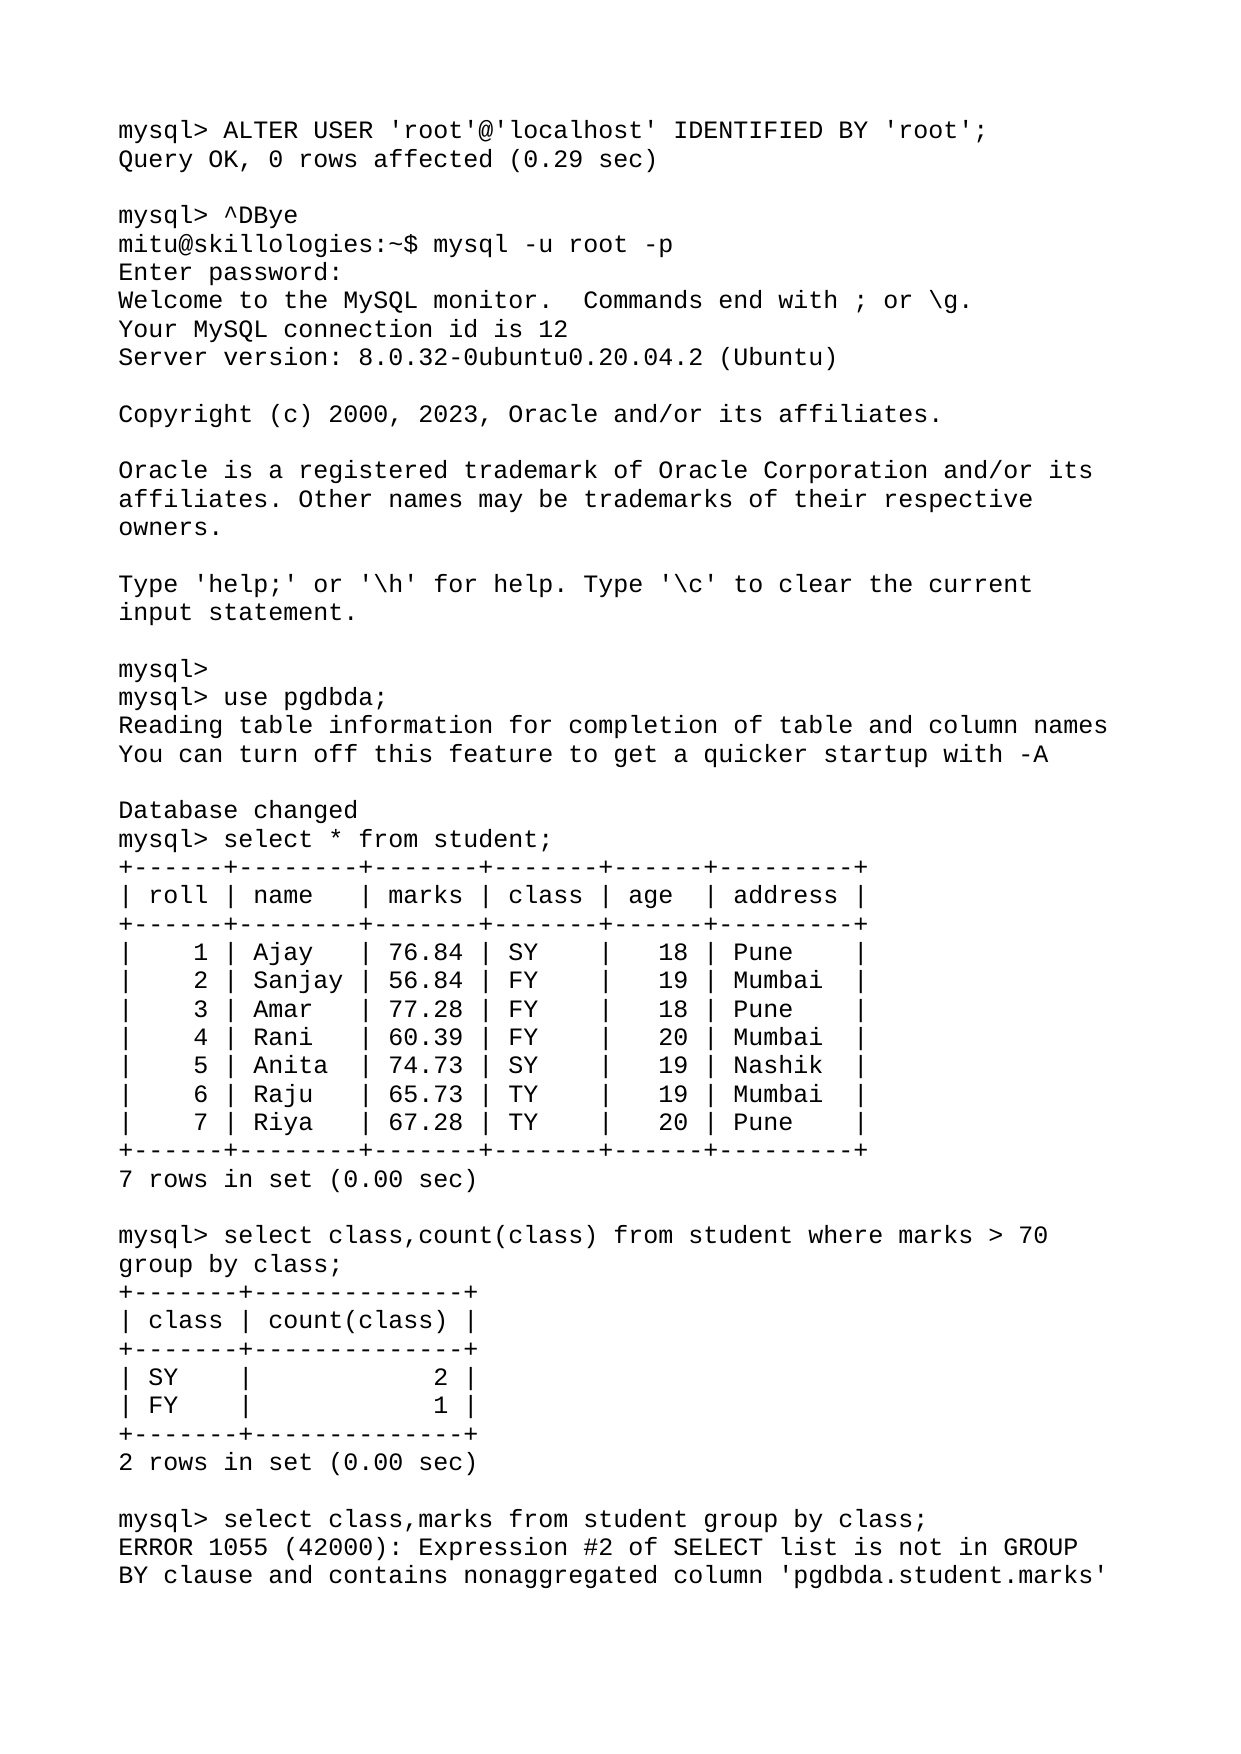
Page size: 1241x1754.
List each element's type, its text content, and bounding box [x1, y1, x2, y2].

text mysql> select class,count(class) from student where marks > 70 group by class; [118, 1223, 1122, 1280]
text mitu@skillologies:~$ mysql -u root -p [118, 231, 1122, 260]
text Welcome to the MySQL monitor. Commands end with ; or \g. [118, 288, 1122, 316]
text mysql> ^DBye [118, 203, 1122, 231]
text +-------+--------------+ [118, 1421, 1122, 1450]
text owners. [118, 515, 1122, 543]
text | 1 | Ajay | 76.84 | SY | 18 | Pune | [118, 940, 1122, 968]
text mysql> select class,marks from student group by class; [118, 1506, 1122, 1535]
text Copyright (c) 2000, 2023, Oracle and/or its affiliates. [118, 401, 1122, 430]
text mysql> select * from student; [118, 826, 1122, 855]
text +-------+--------------+ [118, 1336, 1122, 1365]
text Reading table information for completion of table and column names [118, 713, 1122, 741]
text | 4 | Rani | 60.39 | FY | 20 | Mumbai | [118, 1025, 1122, 1053]
text Type 'help;' or '\h' for help. Type '\c' to clear the current input statement. [118, 571, 1122, 628]
text mysql> ALTER USER 'root'@'localhost' IDENTIFIED BY 'root'; [118, 118, 1122, 146]
text +------+--------+-------+-------+------+---------+ [118, 911, 1122, 940]
text Oracle is a registered trademark of Oracle Corporation and/or its [118, 458, 1122, 486]
text Query OK, 0 rows affected (0.29 sec) [118, 146, 1122, 175]
text 2 rows in set (0.00 sec) [118, 1450, 1122, 1478]
text Database changed [118, 798, 1122, 826]
text Server version: 8.0.32-0ubuntu0.20.04.2 (Ubuntu) [118, 345, 1122, 373]
text | 6 | Raju | 65.73 | TY | 19 | Mumbai | [118, 1081, 1122, 1110]
text | 3 | Amar | 77.28 | FY | 18 | Pune | [118, 996, 1122, 1025]
text | 5 | Anita | 74.73 | SY | 19 | Nashik | [118, 1053, 1122, 1081]
text 7 rows in set (0.00 sec) [118, 1166, 1122, 1195]
text +------+--------+-------+-------+------+---------+ [118, 1138, 1122, 1166]
text Your MySQL connection id is 12 [118, 316, 1122, 345]
text mysql> use pgdbda; [118, 685, 1122, 713]
text affiliates. Other names may be trademarks of their respective [118, 486, 1122, 515]
text | 2 | Sanjay | 56.84 | FY | 19 | Mumbai | [118, 968, 1122, 996]
text +-------+--------------+ [118, 1280, 1122, 1308]
text ERROR 1055 (42000): Expression #2 of SELECT list is not in GROUP BY clause and contains nonaggregated column 'pgdbda.student.marks' [118, 1535, 1122, 1591]
text You can turn off this feature to get a quicker startup with -A [118, 741, 1122, 770]
text | roll | name | marks | class | age | address | [118, 883, 1122, 911]
text +------+--------+-------+-------+------+---------+ [118, 855, 1122, 883]
text | FY | 1 | [118, 1393, 1122, 1421]
text | 7 | Riya | 67.28 | TY | 20 | Pune | [118, 1110, 1122, 1138]
text | class | count(class) | [118, 1308, 1122, 1336]
text | SY | 2 | [118, 1365, 1122, 1393]
text mysql> [118, 656, 1122, 685]
text Enter password: [118, 260, 1122, 288]
